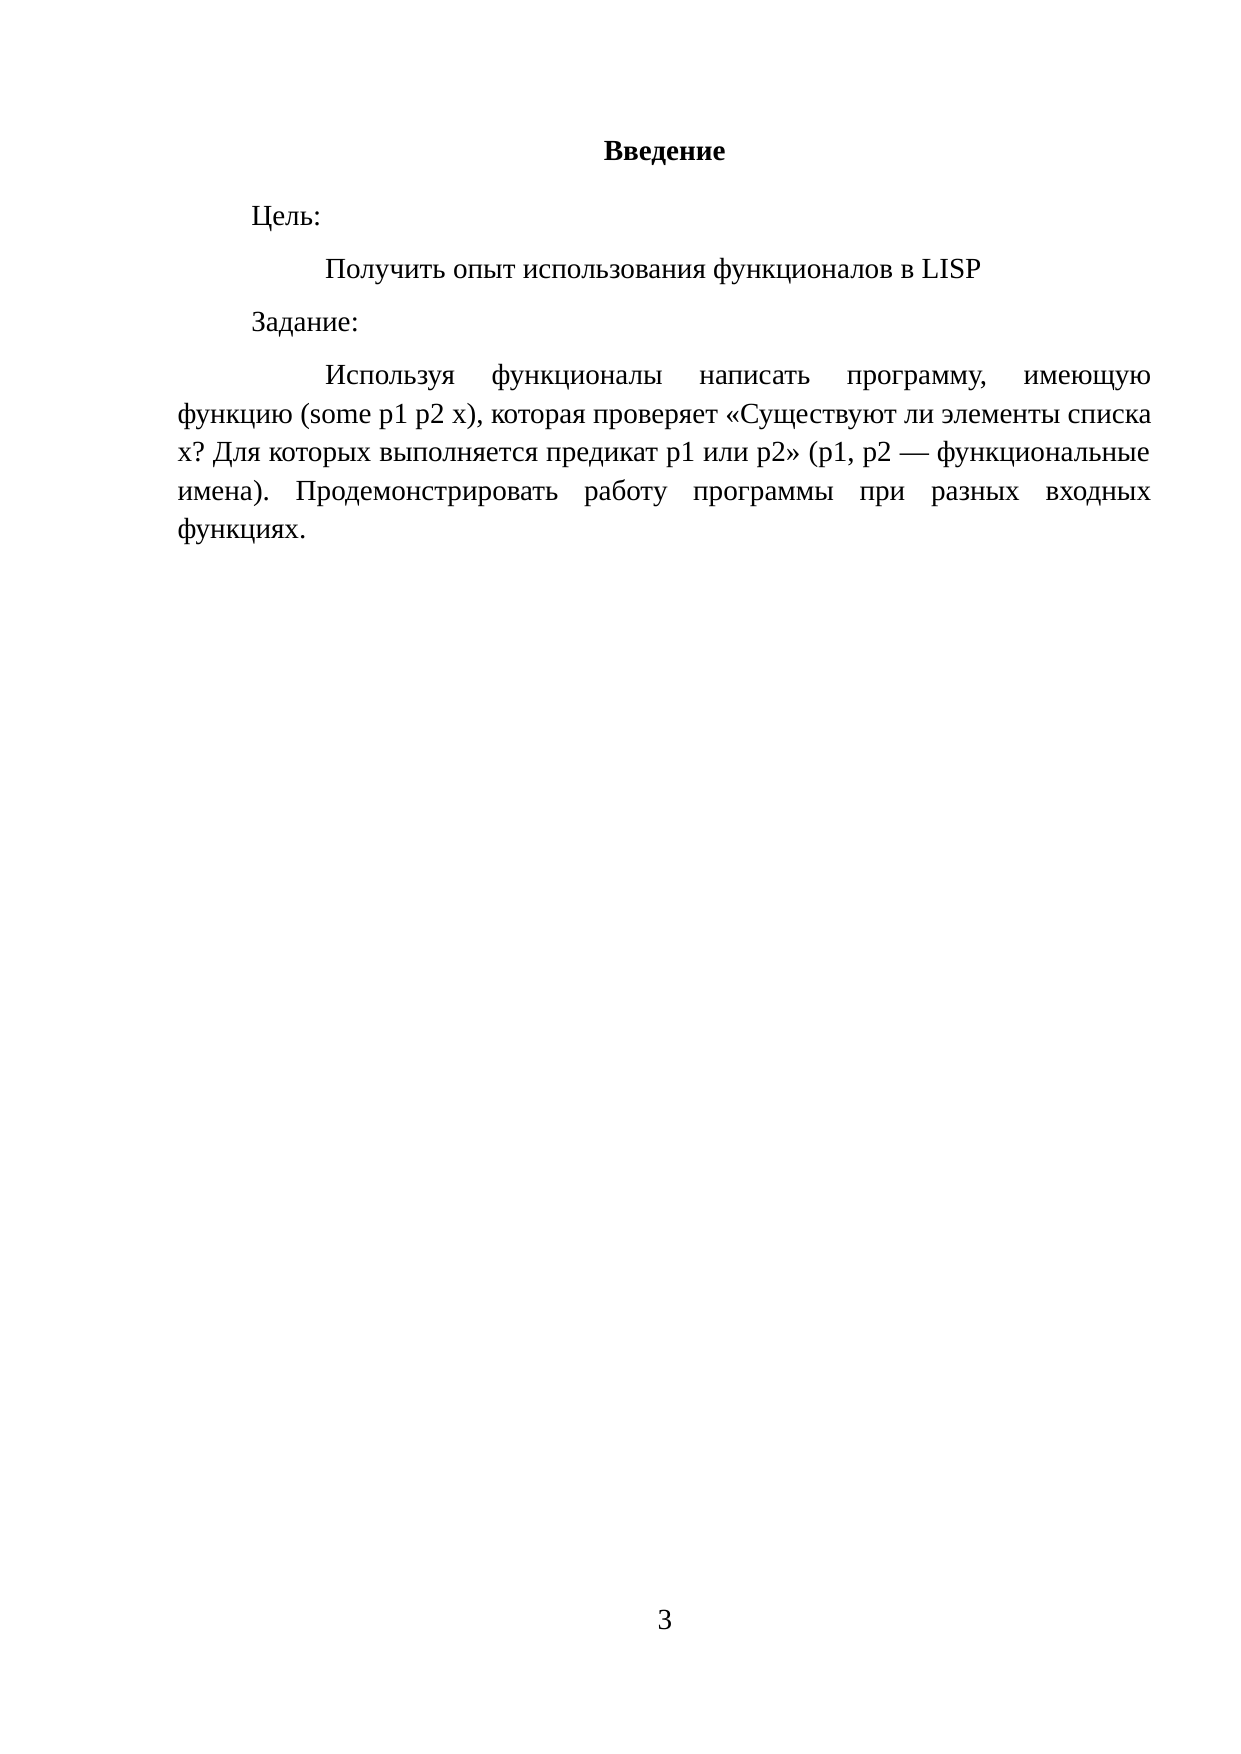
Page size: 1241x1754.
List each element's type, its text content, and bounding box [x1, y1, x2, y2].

title Введение [177, 133, 1152, 166]
text Цель: [177, 198, 1152, 232]
text Используя функционалы написать программу, имеющую функцию (some p1 p2 x), которая проверяет «Существуют ли элементы списка x? Для которых выполняется предикат p1 или p2» (p1, p2 — функциональные имена). Продемонстрировать работу программы при разных входных функциях. [177, 357, 1152, 545]
text Задание: [177, 304, 1152, 338]
text Получить опыт использования функционалов в LISP [177, 251, 1152, 285]
